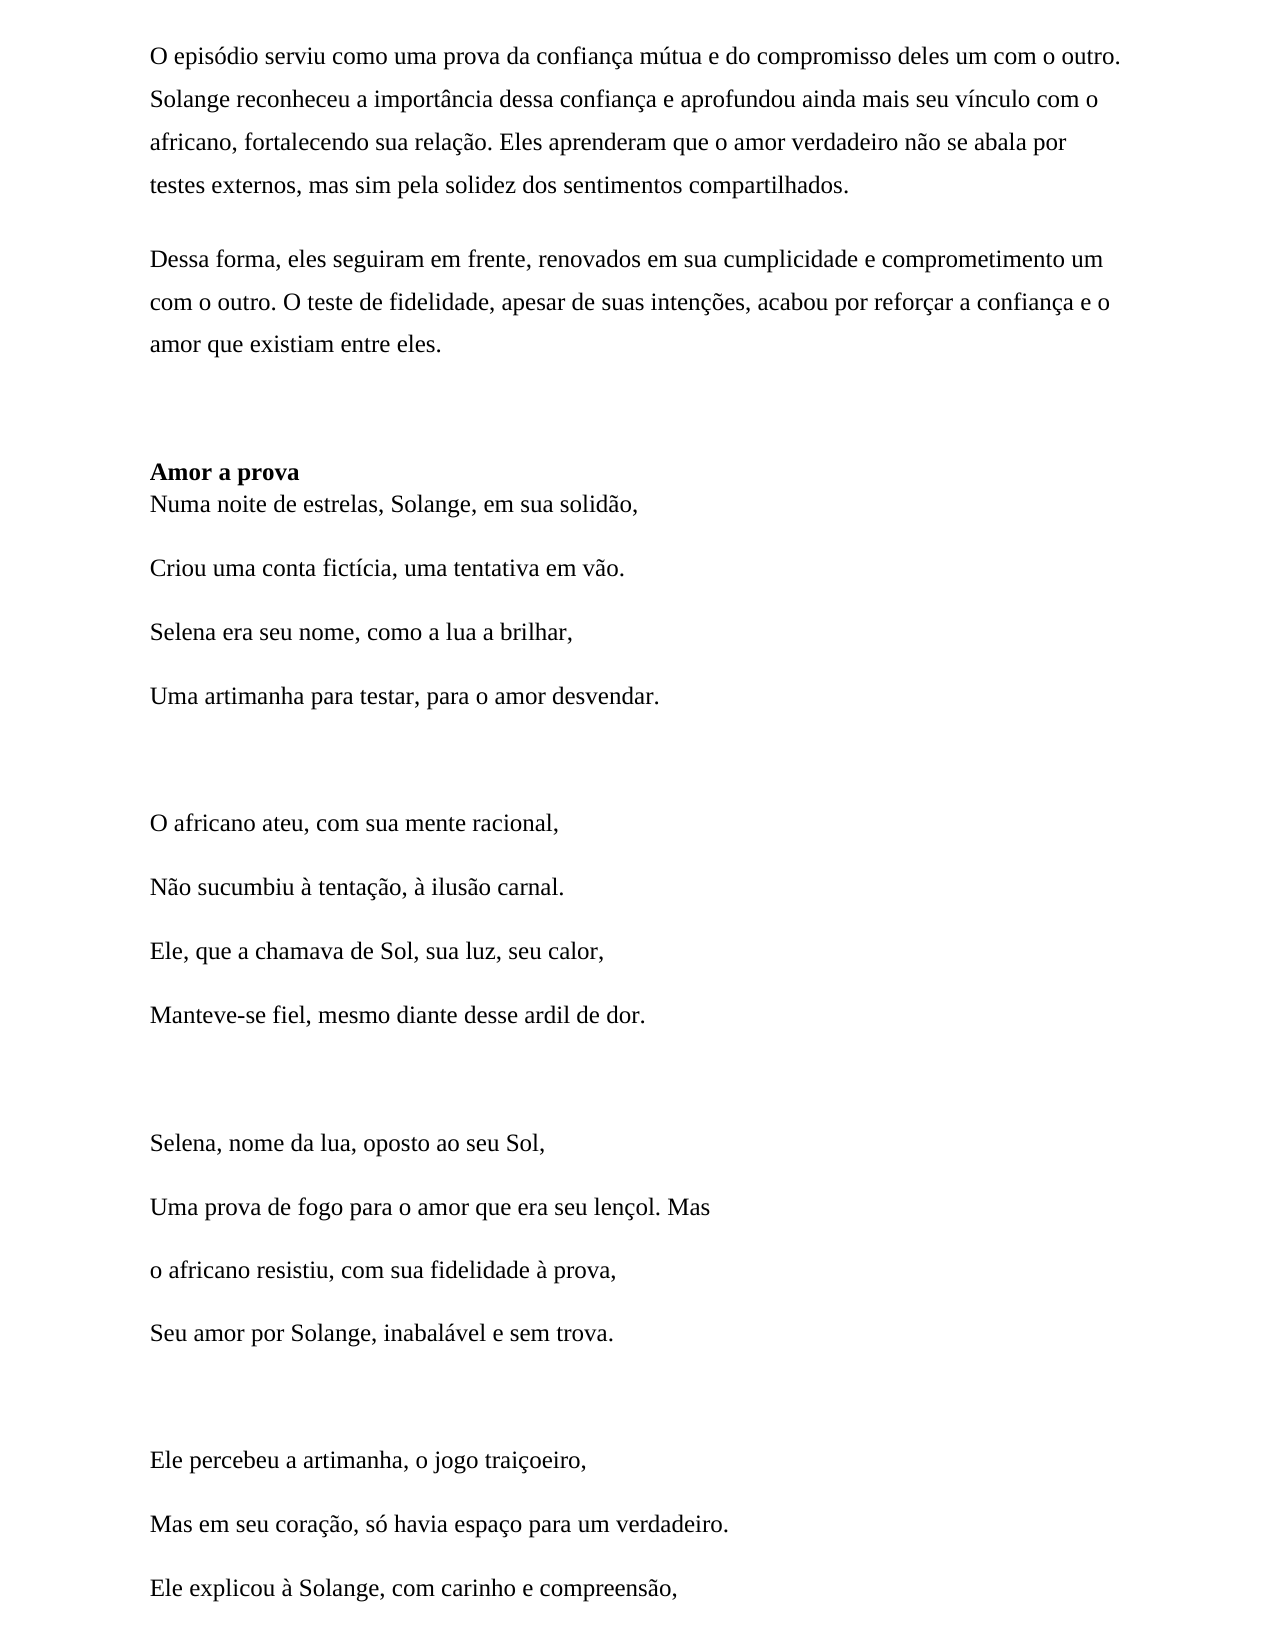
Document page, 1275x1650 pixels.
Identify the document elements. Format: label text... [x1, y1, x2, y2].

text Uma prova de fogo para o amor que era seu lençol. Mas o africano resistiu, com sua fidelidade à prova, [149, 1192, 711, 1284]
text Uma artimanha para testar, para o amor desvendar. [149, 681, 1125, 710]
text Numa noite de estrelas, Solange, em sua solidão, [149, 489, 1125, 518]
text Selena era seu nome, como a lua a brilhar, [149, 617, 1125, 646]
text Manteve-se fiel, mesmo diante desse ardil de dor. [149, 1000, 1125, 1029]
text Selena, nome da lua, oposto ao seu Sol, [149, 1128, 1125, 1156]
text Não sucumbiu à tentação, à ilusão carnal. [149, 872, 1125, 901]
text Ele, que a chamava de Sol, sua luz, seu calor, [149, 936, 1125, 965]
text Dessa forma, eles seguiram em frente, renovados em sua cumplicidade e comprometimento um com o outro. O teste de fidelidade, apesar de suas intenções, acabou por reforçar a confiança e o amor que existiam entre eles. [149, 244, 1125, 358]
text Mas em seu coração, só havia espaço para um verdadeiro. [149, 1509, 1125, 1538]
text Criou uma conta fictícia, uma tentativa em vão. [149, 553, 1125, 582]
text Ele explicou à Solange, com carinho e compreensão, [149, 1573, 1125, 1602]
text Seu amor por Solange, inabalável e sem trova. [149, 1318, 1125, 1347]
text Ele percebeu a artimanha, o jogo traiçoeiro, [149, 1446, 1125, 1474]
subtitle Amor a prova [149, 457, 1125, 486]
text O episódio serviu como uma prova da confiança mútua e do compromisso deles um com o outro. Solange reconheceu a importância dessa confiança e aprofundou ainda mais seu vínculo com o africano, fortalecendo sua relação. Eles aprenderam que o amor verdadeiro não se abala por testes externos, mas sim pela solidez dos sentimentos compartilhados. [149, 41, 1125, 198]
text O africano ateu, com sua mente racional, [149, 808, 1125, 837]
